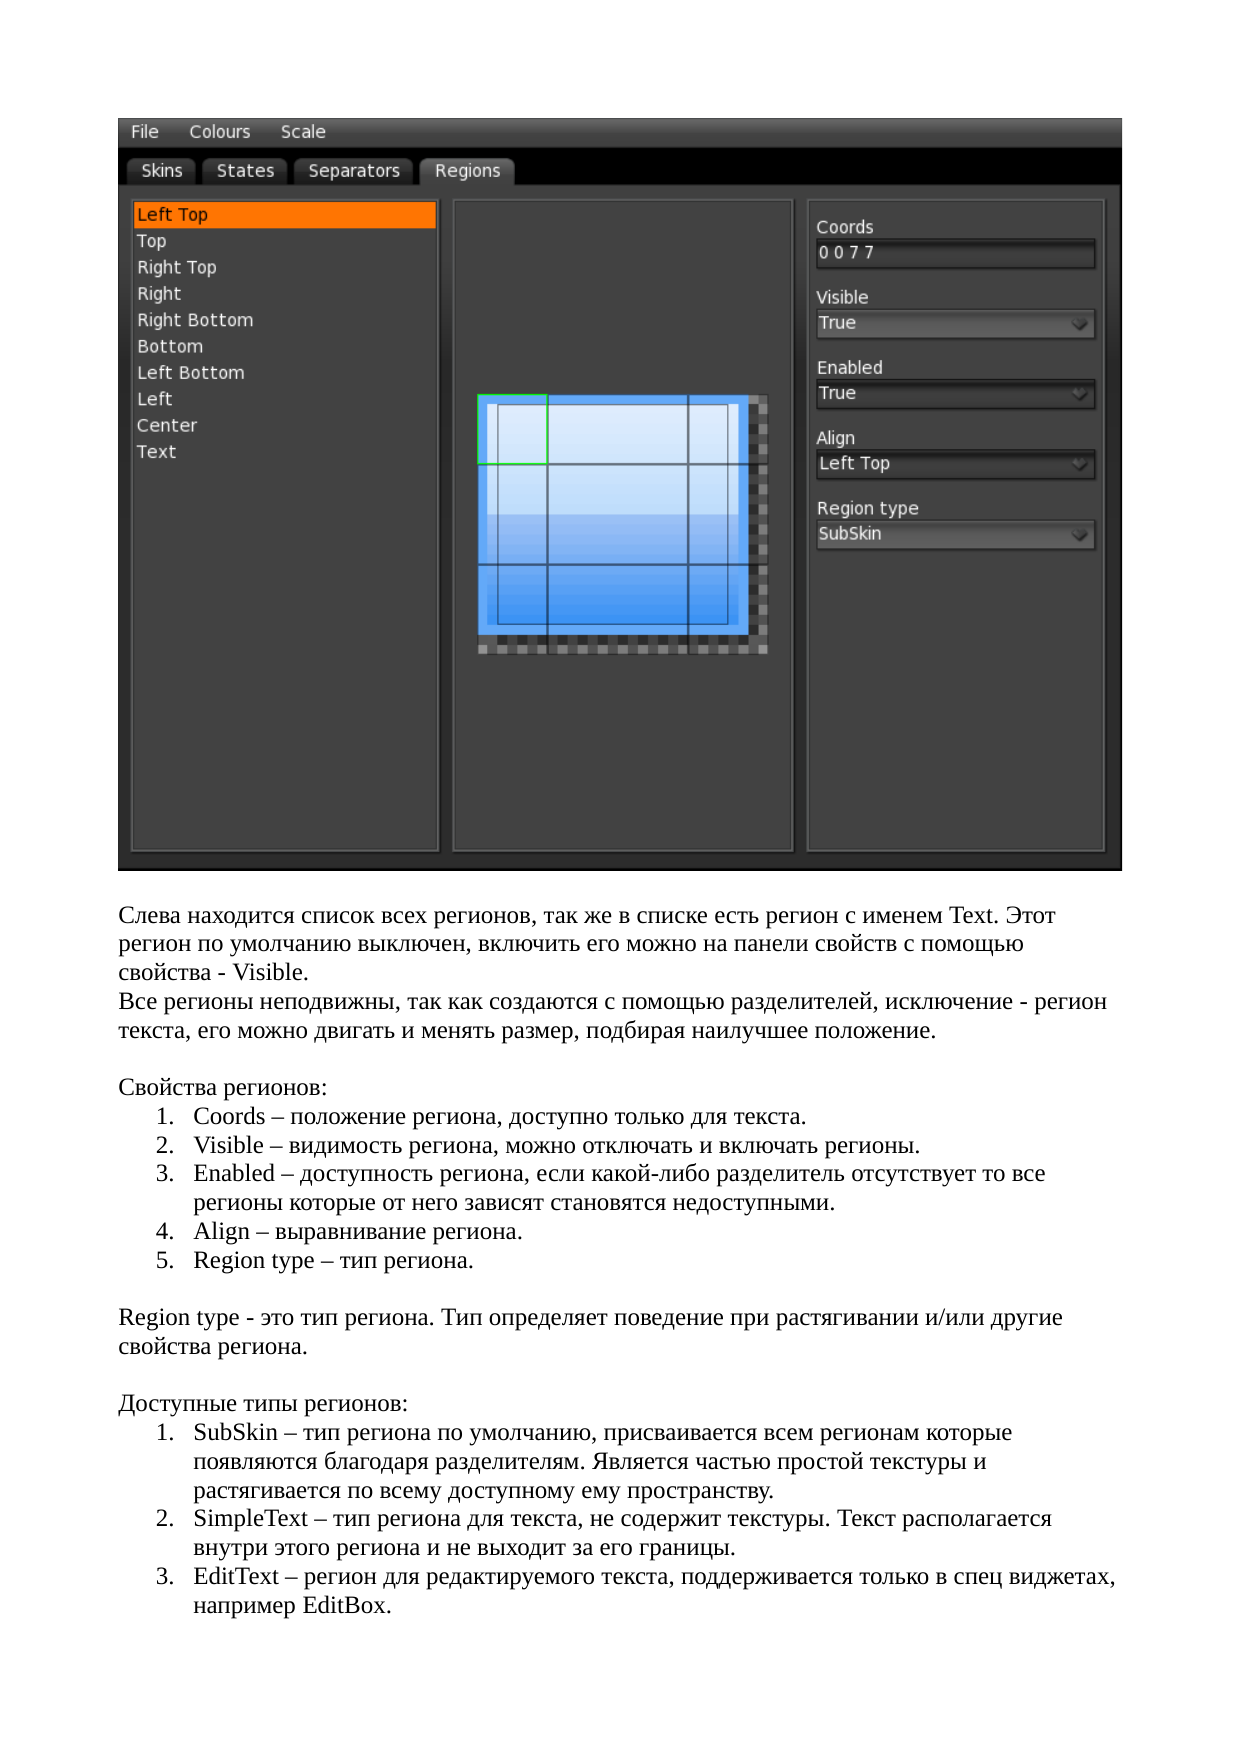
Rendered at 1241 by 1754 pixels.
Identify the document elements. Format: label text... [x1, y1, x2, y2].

list SimpleText – тип региона для текста, не содержит текстуры. Текст располагается внутри этого региона и не выходит за его границы. [156, 1503, 1122, 1561]
list EditText – регион для редактируемого текста, поддерживается только в спец виджетах, например EditBox. [156, 1561, 1122, 1618]
text Region type - это тип региона. Тип определяет поведение при растягивании и/или другие свойства региона. [118, 1302, 1122, 1360]
text Свойства регионов: [118, 1072, 1122, 1101]
text Все регионы неподвижны, так как создаются с помощью разделителей, исключение - регион текста, его можно двигать и менять размер, подбирая наилучшее положение. [118, 986, 1122, 1043]
list Region type – тип региона. [156, 1245, 1122, 1273]
text Доступные типы регионов: [118, 1388, 1122, 1417]
list Visible – видимость региона, можно отключать и включать регионы. [156, 1130, 1122, 1158]
list Enabled – доступность региона, если какой-либо разделитель отсутствует то все регионы которые от него зависят становятся недоступными. [156, 1158, 1122, 1216]
list Align – выравнивание региона. [156, 1216, 1122, 1245]
text Слева находится список всех регионов, так же в списке есть регион с именем Text. Этот регион по умолчанию выключен, включить его можно на панели свойств с помощью свойства - Visible. [118, 900, 1122, 986]
list Coords – положение региона, доступно только для текста. [156, 1101, 1122, 1130]
picture [118, 118, 1123, 871]
list SubSkin – тип региона по умолчанию, присваивается всем регионам которые появляются благодаря разделителям. Является частью простой текстуры и растягивается по всему доступному ему пространству. [156, 1417, 1122, 1503]
